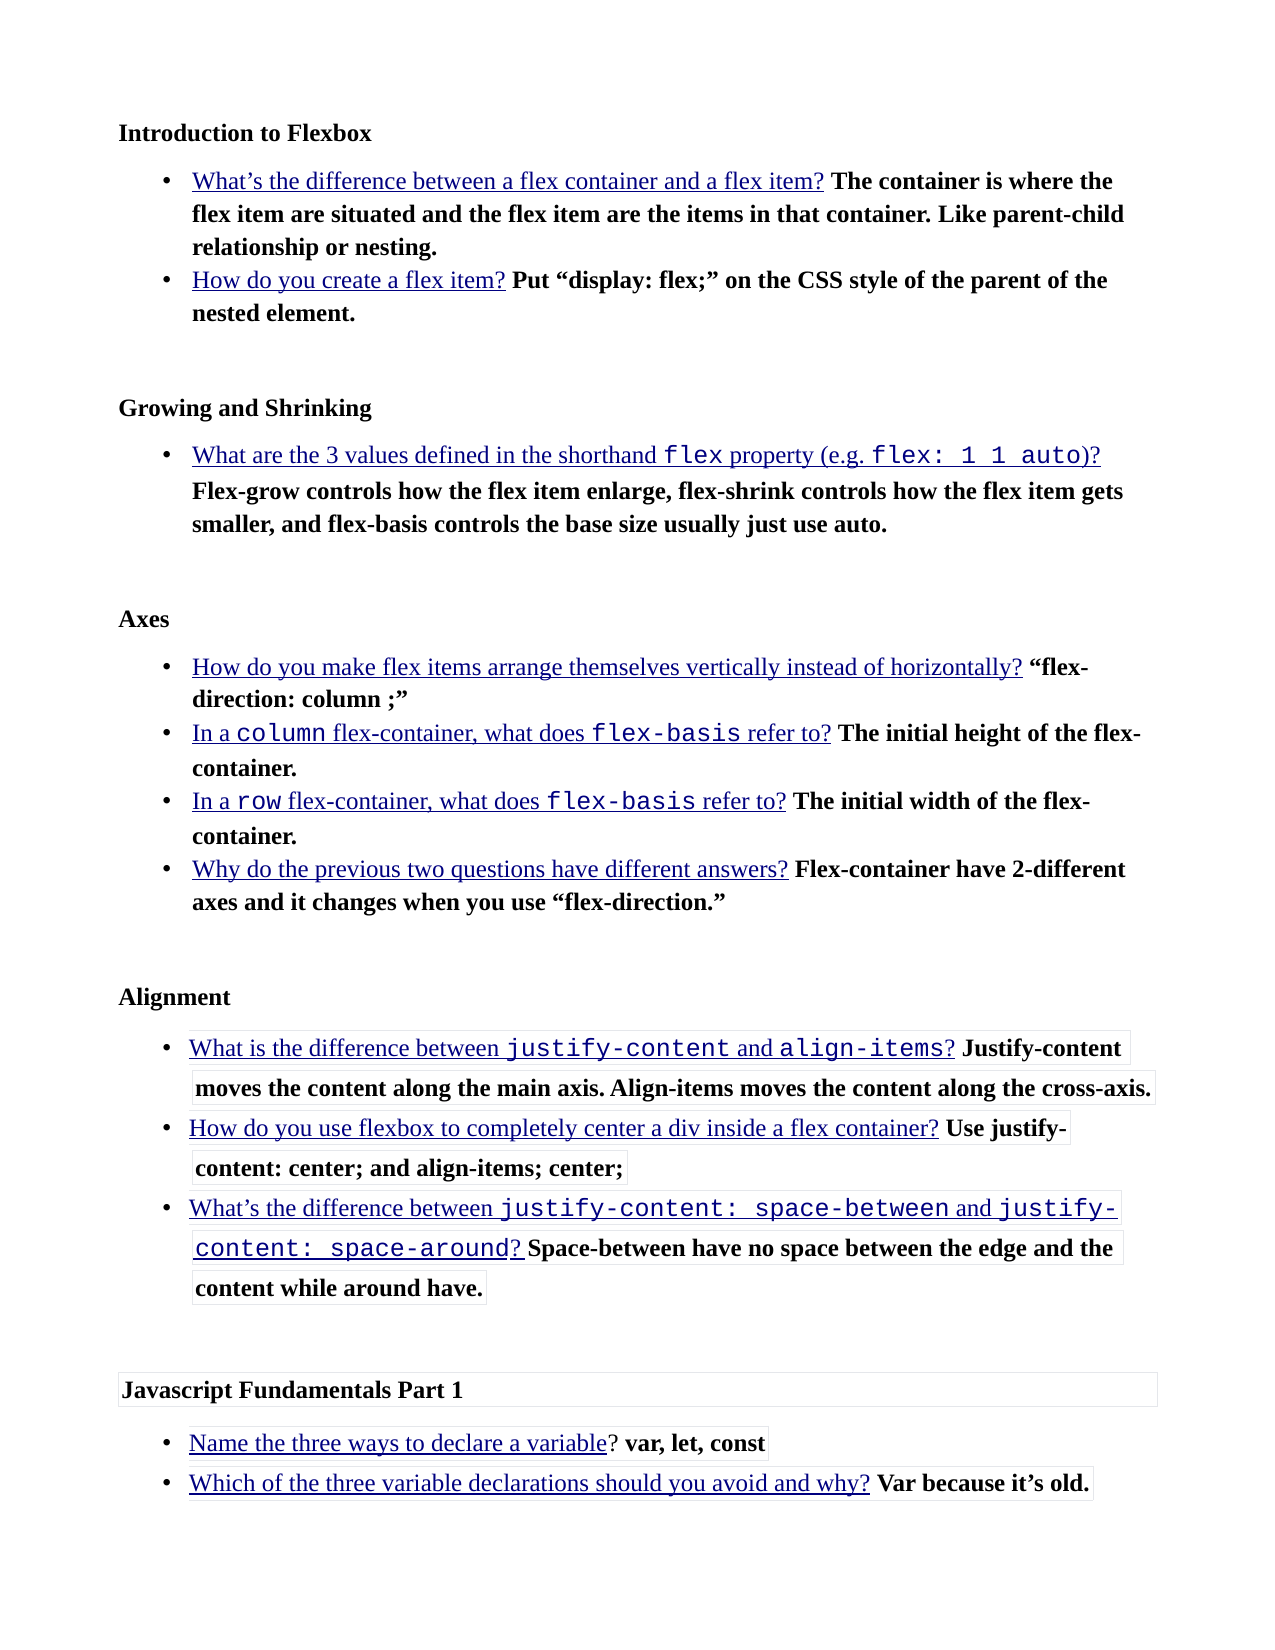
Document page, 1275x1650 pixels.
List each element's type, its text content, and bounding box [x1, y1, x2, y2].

list In a column flex-container, what does flex-basis refer to? The initial height of the flex-container. [162, 718, 1157, 781]
text Introduction to Flexbox [118, 118, 1157, 147]
list What’s the difference between a flex container and a flex item? The container is where the flex item are situated and the flex item are the items in that container. Like parent-child relationship or nesting. [162, 166, 1157, 261]
list Name the three ways to declare a variable? var, let, const [162, 1426, 768, 1460]
list How do you make flex items arrange themselves vertically instead of horizontally? “flex-direction: column ;” [162, 652, 1157, 713]
text Javascript Fundamentals Part 1 [119, 1373, 1157, 1406]
list How do you create a flex item? Put “display: flex;” on the CSS style of the parent of the nested element. [162, 265, 1157, 327]
text Growing and Shrinking [118, 393, 1157, 422]
list Why do the previous two questions have different answers? Flex-container have 2-different axes and it changes when you use “flex-direction.” [162, 854, 1157, 916]
list What’s the difference between justify-content: space-between and justify-content: space-around? Space-between have no space between the edge and the content while around have. [162, 1190, 1157, 1304]
list Which of the three variable declarations should you avoid and why? Var because it’s old. [162, 1466, 1093, 1500]
list How do you use flexbox to completely center a div inside a flex container? Use justify-content: center; and align-items; center; [162, 1110, 1157, 1184]
list What are the 3 values defined in the shorthand flex property (e.g. flex: 1 1 auto)? Flex-grow controls how the flex item enlarge, flex-shrink controls how the flex item gets smaller, and flex-basis controls the base size usually just use auto. [162, 441, 1157, 537]
text Axes [118, 604, 1157, 633]
list In a row flex-container, what does flex-basis refer to? The initial width of the flex-container. [162, 786, 1157, 849]
text Alignment [118, 982, 1157, 1011]
list [769, 1426, 1157, 1460]
list What is the difference between justify-content and align-items? Justify-content moves the content along the main axis. Align-items moves the content along the cross-axis. [162, 1030, 1157, 1104]
list [1094, 1466, 1157, 1500]
